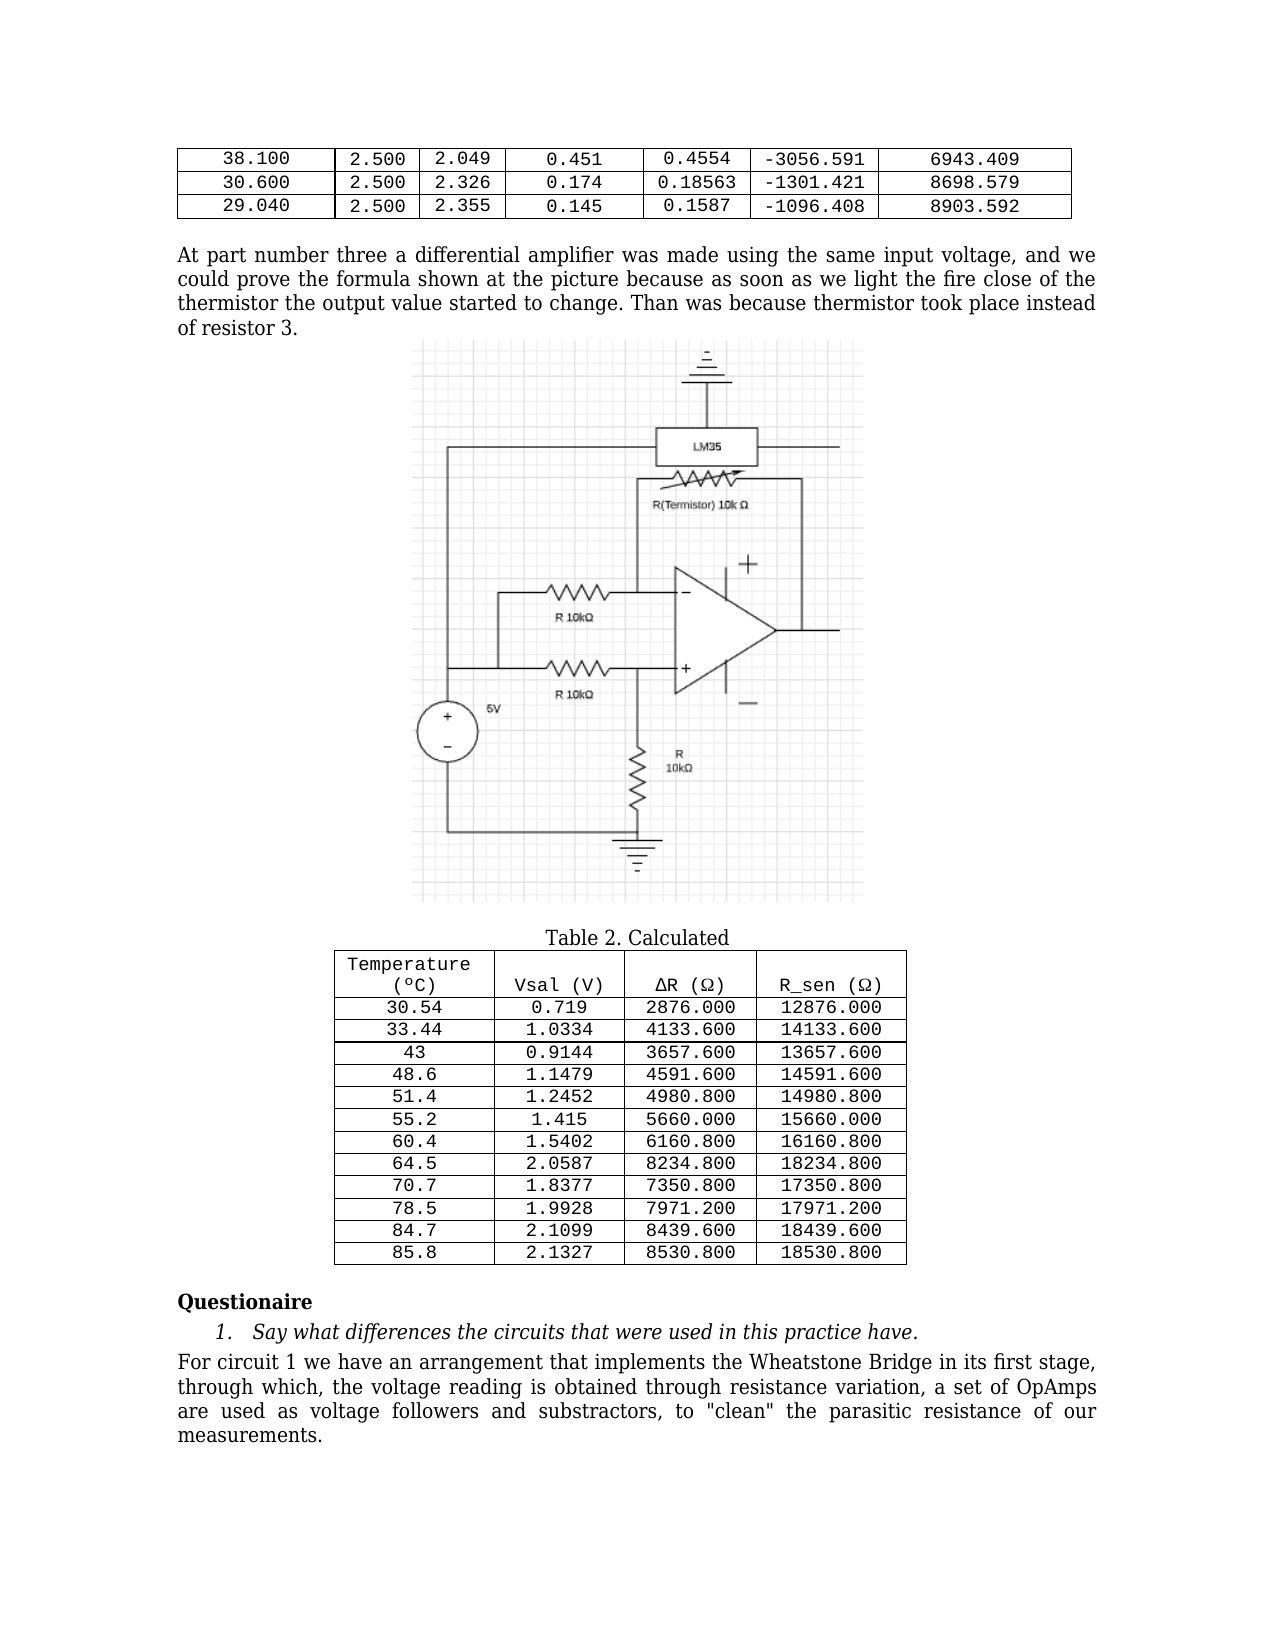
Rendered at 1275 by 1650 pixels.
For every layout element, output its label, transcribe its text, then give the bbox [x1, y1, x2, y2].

table_cell 1.415 [495, 1109, 624, 1131]
table_cell 2.500 [336, 195, 419, 218]
table_cell 4591.600 [625, 1065, 756, 1086]
table_cell 48.6 [335, 1065, 494, 1086]
table_cell 12876.000 [757, 998, 906, 1019]
text At part number three a differential amplifier was made using the same input voltage, and we could prove the formula shown at the picture because as soon as we light the fire close of the thermistor the output value started to change. Than was because thermistor took place instead of resistor 3. [177, 243, 1098, 340]
table_cell 14133.600 [757, 1020, 906, 1041]
table_cell 4980.800 [625, 1087, 756, 1108]
table_cell 0.9144 [495, 1043, 624, 1064]
table_cell 0.4554 [644, 149, 750, 171]
table_cell 8903.592 [879, 195, 1071, 218]
table_cell -1301.421 [751, 172, 878, 194]
table_cell 7350.800 [625, 1176, 756, 1197]
table_cell 0.174 [506, 172, 643, 194]
picture [411, 340, 864, 902]
table_cell 43 [335, 1043, 494, 1064]
table_cell 8234.800 [625, 1154, 756, 1175]
table_cell 2.500 [336, 149, 419, 171]
table_cell 6943.409 [879, 149, 1071, 171]
table_cell 18439.600 [757, 1221, 906, 1242]
table_cell 13657.600 [757, 1043, 906, 1064]
table_cell 5660.000 [625, 1109, 756, 1131]
table_cell 14591.600 [757, 1065, 906, 1086]
table_cell 84.7 [335, 1221, 494, 1242]
table_cell 0.145 [506, 195, 643, 218]
table_cell 1.0334 [495, 1020, 624, 1041]
table_cell 0.719 [495, 998, 624, 1019]
table_cell 7971.200 [625, 1199, 756, 1220]
table_cell 60.4 [335, 1132, 494, 1153]
table_cell 1.8377 [495, 1176, 624, 1197]
table_cell 38.100 [178, 149, 334, 171]
table_cell 6160.800 [625, 1132, 756, 1153]
table_cell -3056.591 [751, 149, 878, 171]
table_cell 2.1327 [495, 1243, 624, 1264]
table_cell 70.7 [335, 1176, 494, 1197]
table_cell 33.44 [335, 1020, 494, 1041]
table_cell 64.5 [335, 1154, 494, 1175]
table_cell 55.2 [335, 1109, 494, 1131]
table_cell 14980.800 [757, 1087, 906, 1108]
table_cell -1096.408 [751, 195, 878, 218]
text Questionaire [177, 1290, 1098, 1314]
table_cell 1.9928 [495, 1199, 624, 1220]
table_cell 18234.800 [757, 1154, 906, 1175]
text Table 2. Calculated [177, 926, 1098, 950]
table_cell 0.18563 [644, 172, 750, 194]
table_header ∆R (Ω) [625, 951, 756, 997]
list Say what differences the circuits that were used in this practice have. [215, 1320, 1098, 1344]
table_cell 3657.600 [625, 1043, 756, 1064]
table_cell 15660.000 [757, 1109, 906, 1131]
table_cell 2.1099 [495, 1221, 624, 1242]
table_cell 30.54 [335, 998, 494, 1019]
table_cell 17971.200 [757, 1199, 906, 1220]
table_cell 1.5402 [495, 1132, 624, 1153]
text For circuit 1 we have an arrangement that implements the Wheatstone Bridge in its first stage, through which, the voltage reading is obtained through resistance variation, a set of OpAmps are used as voltage followers and substractors, to "clean" the parasitic resistance of our measurements. [177, 1350, 1098, 1447]
table_cell 0.451 [506, 149, 643, 171]
table_cell 51.4 [335, 1087, 494, 1108]
table_cell 17350.800 [757, 1176, 906, 1197]
table_cell 0.1587 [644, 195, 750, 218]
table_cell 1.2452 [495, 1087, 624, 1108]
table_cell 2.355 [420, 195, 505, 218]
table_cell 2.500 [336, 172, 419, 194]
table_cell 1.1479 [495, 1065, 624, 1086]
table_cell 8439.600 [625, 1221, 756, 1242]
table_cell 78.5 [335, 1199, 494, 1220]
table_cell 29.040 [178, 195, 334, 218]
table_cell 30.600 [178, 172, 334, 194]
table_cell 85.8 [335, 1243, 494, 1264]
table_header Temperature (ºC) [335, 951, 494, 997]
table_cell 2876.000 [625, 998, 756, 1019]
table_cell 18530.800 [757, 1243, 906, 1264]
table_cell 2.326 [420, 172, 505, 194]
table_cell 4133.600 [625, 1020, 756, 1041]
table_header Vsal (V) [495, 951, 624, 997]
table_header R_sen (Ω) [757, 951, 906, 997]
table_cell 2.049 [420, 149, 505, 171]
table_cell 2.0587 [495, 1154, 624, 1175]
table_cell 16160.800 [757, 1132, 906, 1153]
table_cell 8698.579 [879, 172, 1071, 194]
table_cell 8530.800 [625, 1243, 756, 1264]
